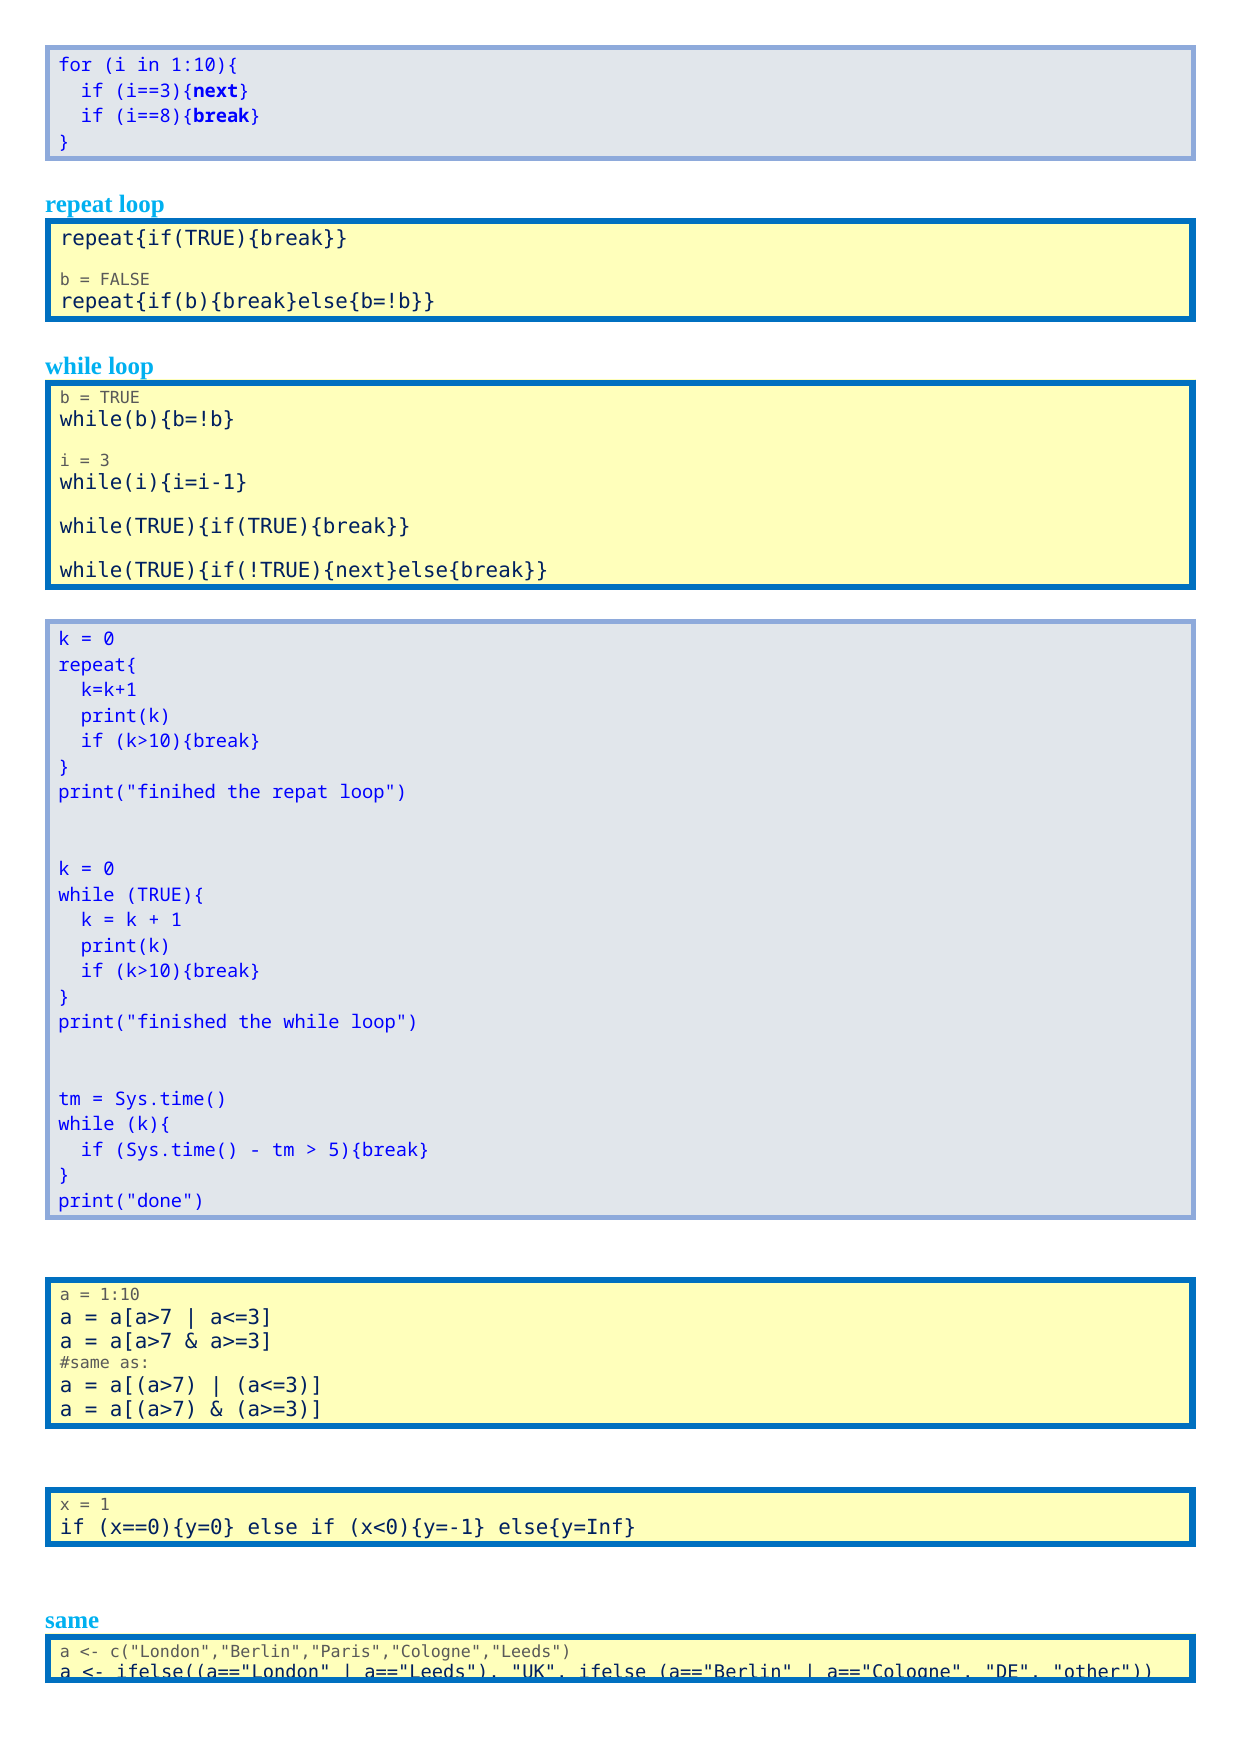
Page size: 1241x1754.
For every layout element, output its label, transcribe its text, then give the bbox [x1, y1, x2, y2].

text print(k) [50, 925, 1191, 951]
text a = a[a>7 | a<=3] [51, 1296, 1189, 1321]
text #same as: [51, 1345, 1189, 1364]
text while (TRUE){ [50, 874, 1191, 900]
text i = 3 [51, 443, 1189, 462]
text a = a[(a>7) & (a>=3)] [51, 1388, 1189, 1423]
text tm = Sys.time() [50, 1078, 1191, 1104]
text repeat{if(b){break}else{b=!b}} [51, 281, 1189, 316]
text if (i==8){break} [50, 96, 1191, 122]
title while loop [45, 351, 1196, 379]
text } [50, 122, 1191, 156]
text if (Sys.time() - tm > 5){break} [50, 1129, 1191, 1155]
text a = 1:10 [51, 1283, 1189, 1296]
text a <- c("London","Berlin","Paris","Cologne","Leeds") [51, 1640, 1189, 1653]
text k = 0 [50, 849, 1191, 874]
title same [45, 1605, 1196, 1633]
text while(TRUE){if(!TRUE){next}else{break}} [51, 549, 1189, 584]
text a = a[(a>7) | (a<=3)] [51, 1364, 1189, 1388]
text a <- ifelse((a=="London" | a=="Leeds"), "UK", ifelse (a=="Berlin" | a=="Cologne", "DE", "other")) [51, 1653, 1189, 1677]
text for (i in 1:10){ [50, 50, 1191, 71]
text if (x==0){y=0} else if (x<0){y=-1} else{y=Inf} [51, 1506, 1189, 1541]
text if (k>10){break} [50, 721, 1191, 747]
text b = FALSE [51, 262, 1189, 281]
text } [50, 747, 1191, 772]
text if (i==3){next} [50, 71, 1191, 96]
text k = 0 [50, 624, 1191, 644]
text k = k + 1 [50, 900, 1191, 925]
text while(i){i=i-1} [51, 462, 1189, 486]
text x = 1 [51, 1493, 1189, 1506]
text while(b){b=!b} [51, 399, 1189, 423]
text while(TRUE){if(TRUE){break}} [51, 506, 1189, 530]
title repeat loop [45, 189, 1196, 218]
text if (k>10){break} [50, 951, 1191, 976]
text print("done") [50, 1180, 1191, 1215]
text repeat{if(TRUE){break}} [51, 224, 1189, 242]
text } [50, 976, 1191, 1002]
text print("finihed the repat loop") [50, 772, 1191, 798]
text print("finished the while loop") [50, 1002, 1191, 1027]
text print(k) [50, 696, 1191, 721]
text repeat{ [50, 644, 1191, 670]
text } [50, 1155, 1191, 1180]
text k=k+1 [50, 670, 1191, 696]
text b = TRUE [51, 386, 1189, 399]
text while (k){ [50, 1104, 1191, 1129]
text a = a[a>7 & a>=3] [51, 1321, 1189, 1345]
